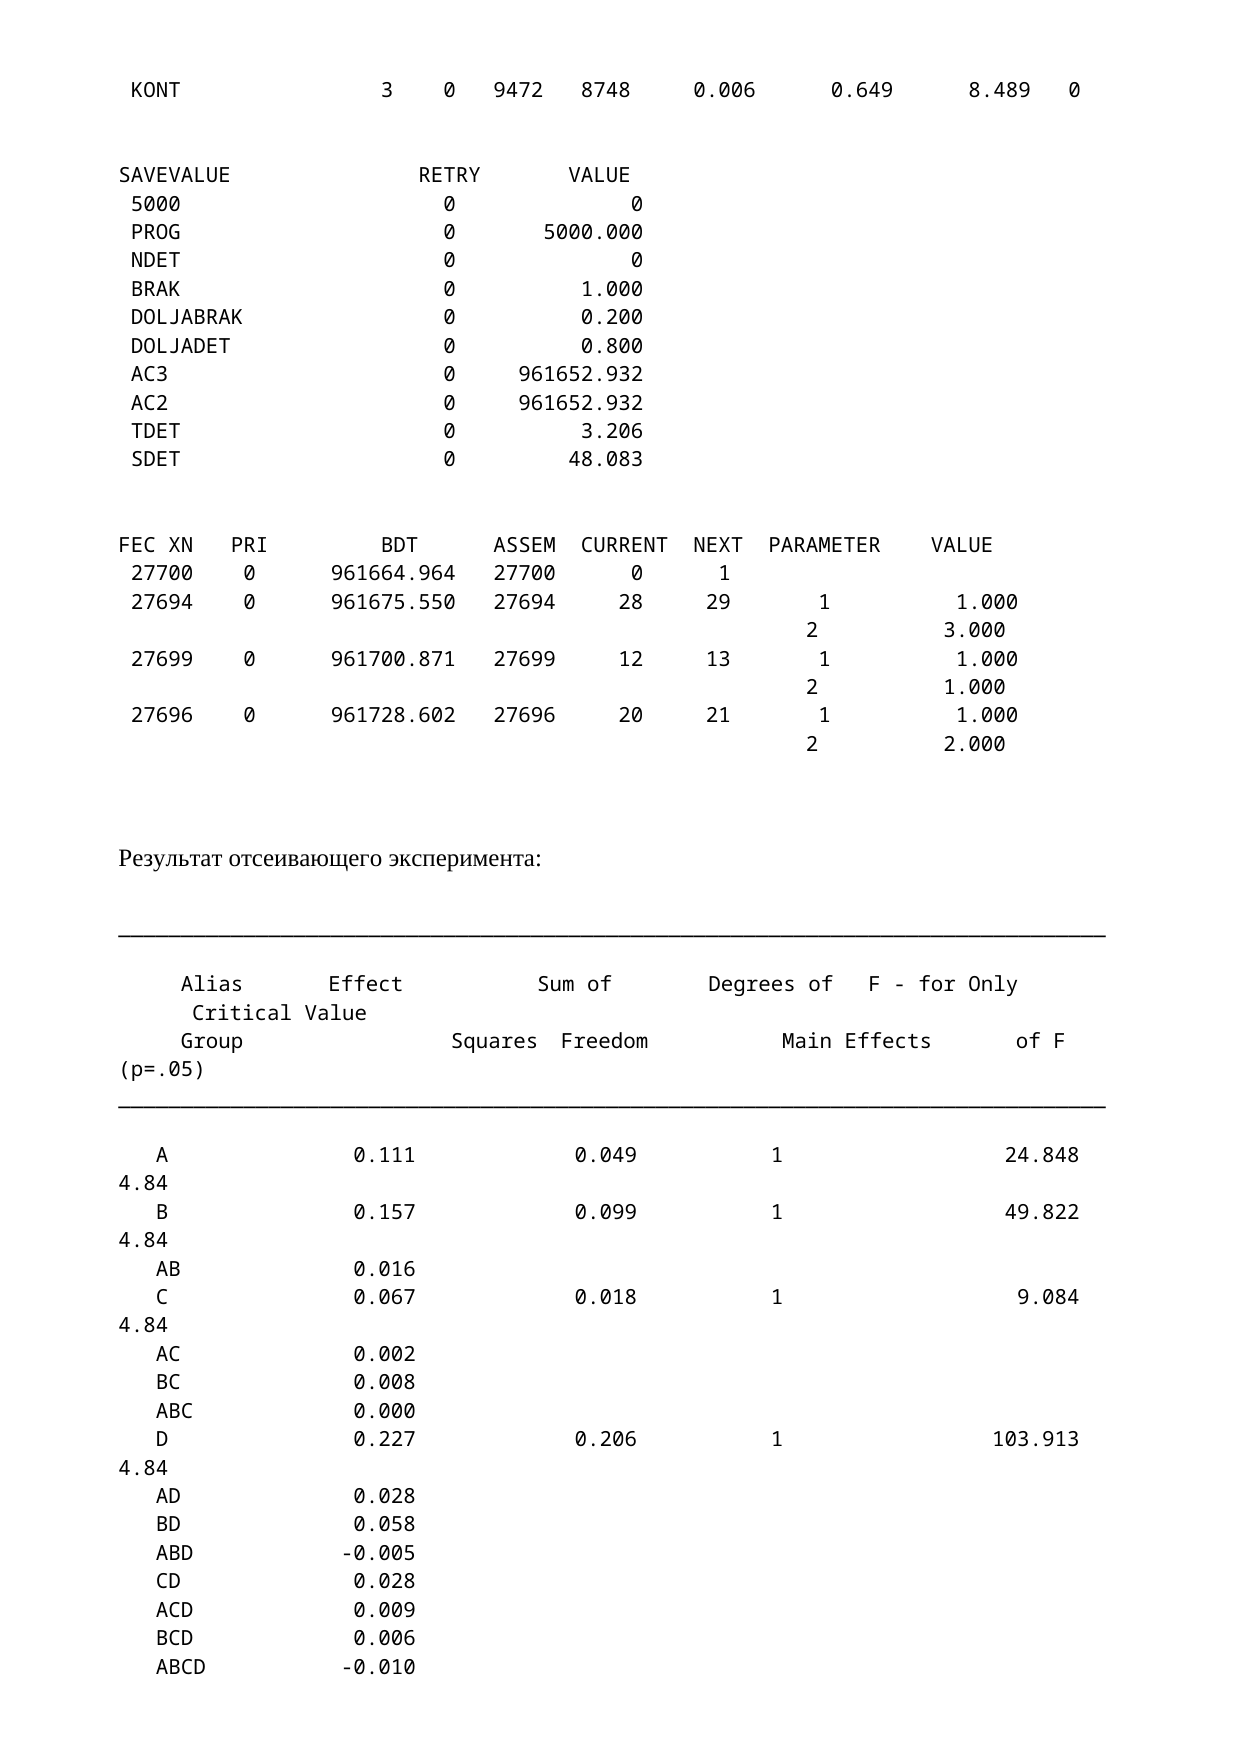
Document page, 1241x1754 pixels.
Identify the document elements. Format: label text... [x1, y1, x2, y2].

text 27699 0 961700.871 27699 12 13 1 1.000 [118, 644, 1162, 672]
text 5000 0 0 [118, 189, 1162, 217]
text SAVEVALUE RETRY VALUE [118, 160, 1162, 189]
text AC3 0 961652.932 [118, 359, 1162, 388]
text AC 0.002 [118, 1339, 1162, 1367]
text ACD 0.009 [118, 1595, 1162, 1623]
text 2 2.000 [118, 729, 1162, 757]
text ABC 0.000 [118, 1396, 1162, 1424]
text D 0.227 0.206 1 103.913 4.84 [118, 1424, 1162, 1481]
text 27694 0 961675.550 27694 28 29 1 1.000 [118, 587, 1162, 615]
text C 0.067 0.018 1 9.084 4.84 [118, 1282, 1162, 1339]
text NDET 0 0 [118, 246, 1162, 274]
text ABCD -0.010 [118, 1652, 1162, 1680]
text 27696 0 961728.602 27696 20 21 1 1.000 [118, 701, 1162, 729]
text DOLJABRAK 0 0.200 [118, 302, 1162, 331]
text TDET 0 3.206 [118, 416, 1162, 444]
text KONT 3 0 9472 8748 0.006 0.649 8.489 0 [118, 75, 1162, 103]
text Alias Effect Sum of Degrees of F - for Only Critical Value [118, 969, 1162, 1026]
text BD 0.058 [118, 1509, 1162, 1538]
text CD 0.028 [118, 1566, 1162, 1595]
text 2 1.000 [118, 672, 1162, 701]
text DOLJADET 0 0.800 [118, 331, 1162, 359]
text 2 3.000 [118, 615, 1162, 644]
text SDET 0 48.083 [118, 444, 1162, 473]
text B 0.157 0.099 1 49.822 4.84 [118, 1197, 1162, 1254]
text BC 0.008 [118, 1367, 1162, 1396]
text FEC XN PRI BDT ASSEM CURRENT NEXT PARAMETER VALUE [118, 530, 1162, 558]
text PROG 0 5000.000 [118, 217, 1162, 246]
text A 0.111 0.049 1 24.848 4.84 [118, 1140, 1162, 1197]
text _______________________________________________________________________________ [118, 1083, 1162, 1111]
text Результат отсеивающего эксперимента: [118, 843, 1162, 871]
text Group Squares Freedom Main Effects of F (p=.05) [118, 1026, 1162, 1083]
text _______________________________________________________________________________ [118, 912, 1162, 941]
text AD 0.028 [118, 1481, 1162, 1509]
text 27700 0 961664.964 27700 0 1 [118, 558, 1162, 587]
text BRAK 0 1.000 [118, 274, 1162, 302]
text BCD 0.006 [118, 1623, 1162, 1652]
text ABD -0.005 [118, 1538, 1162, 1566]
text AC2 0 961652.932 [118, 388, 1162, 416]
text AB 0.016 [118, 1254, 1162, 1282]
